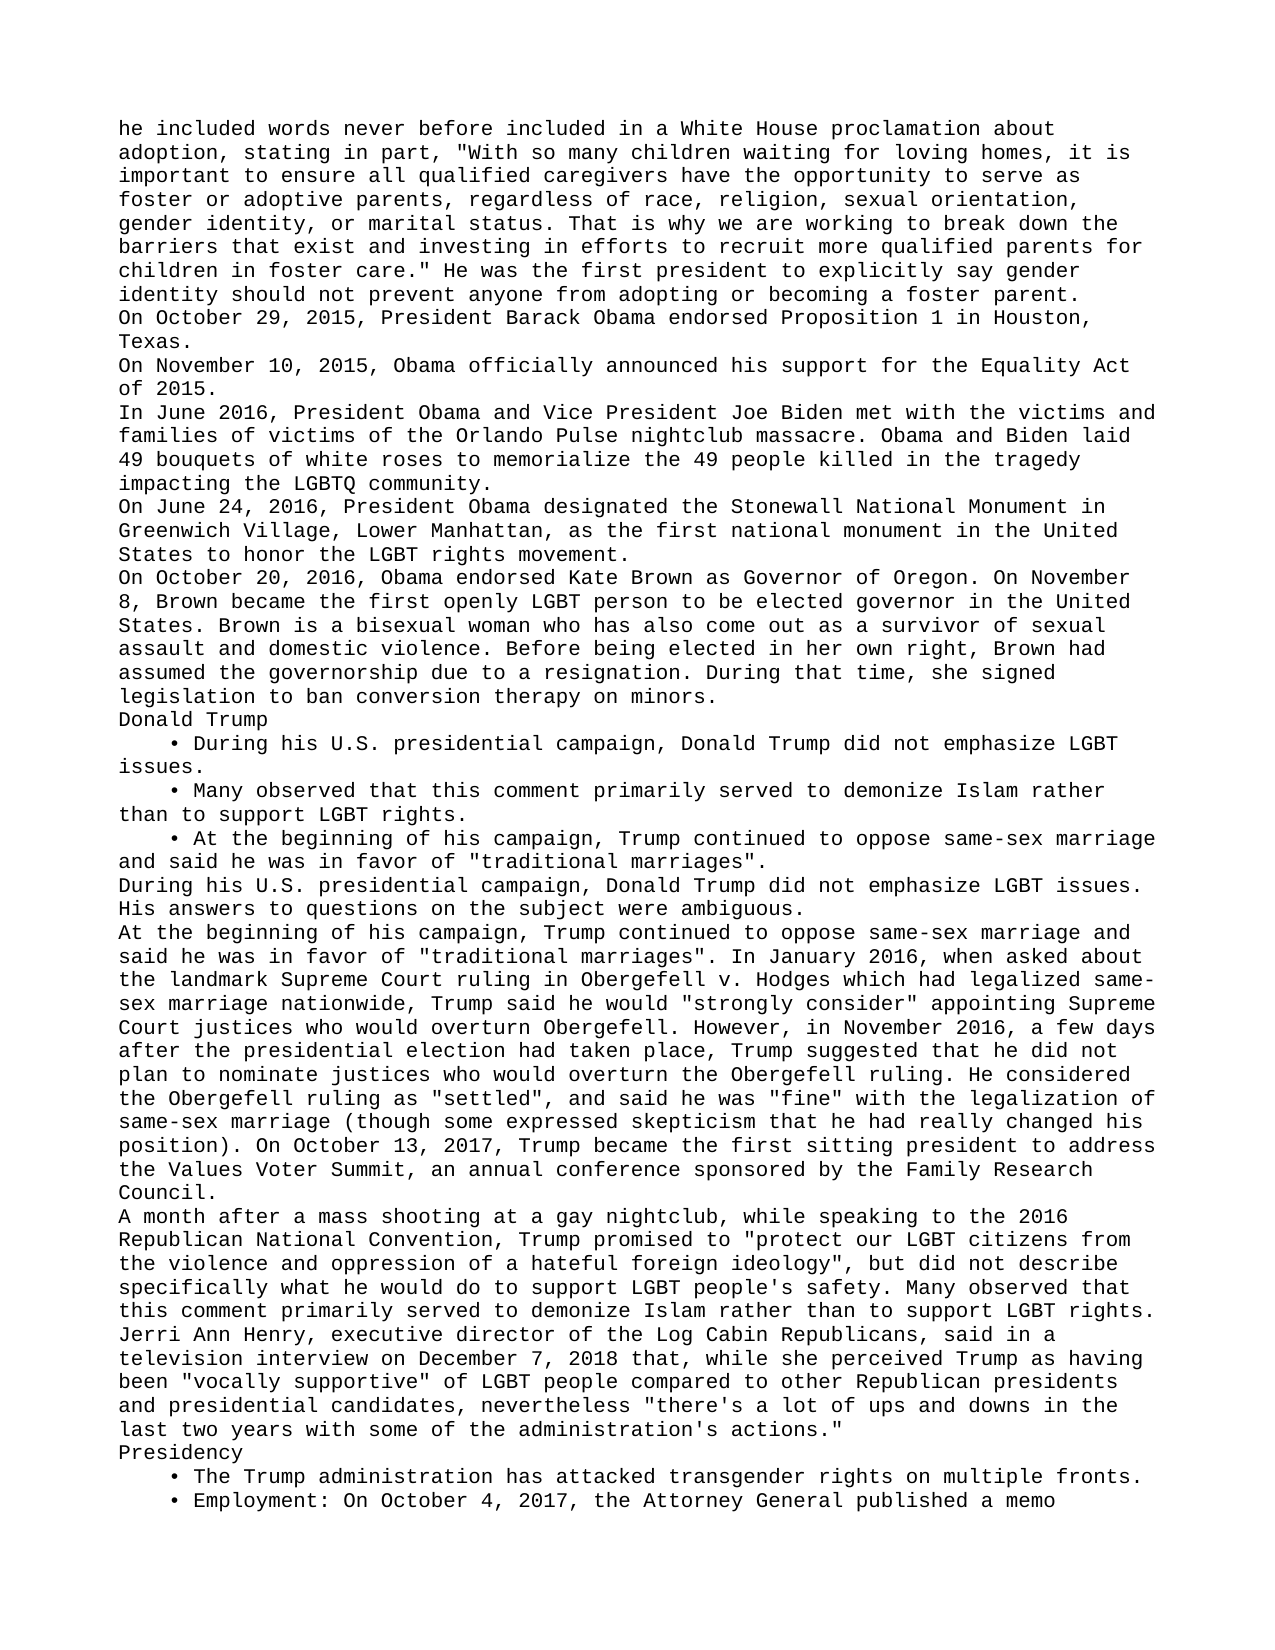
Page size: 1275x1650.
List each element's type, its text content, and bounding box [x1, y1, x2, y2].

text • At the beginning of his campaign, Trump continued to oppose same-sex marriage and said he was in favor of "traditional marriages". [118, 827, 1157, 875]
text Presidency [118, 1442, 1157, 1466]
text At the beginning of his campaign, Trump continued to oppose same-sex marriage and said he was in favor of "traditional marriages". In January 2016, when asked about the landmark Supreme Court ruling in Obergefell v. Hodges which had legalized same-sex marriage nationwide, Trump said he would "strongly consider" appointing Supreme Court justices who would overturn Obergefell. However, in November 2016, a few days after the presidential election had taken place, Trump suggested that he did not plan to nominate justices who would overturn the Obergefell ruling. He considered the Obergefell ruling as "settled", and said he was "fine" with the legalization of same-sex marriage (though some expressed skepticism that he had really changed his position). On October 13, 2017, Trump became the first sitting president to address the Values Voter Summit, an annual conference sponsored by the Family Research Council. [118, 922, 1157, 1206]
text On October 29, 2015, President Barack Obama endorsed Proposition 1 in Houston, Texas. [118, 307, 1157, 354]
text A month after a mass shooting at a gay nightclub, while speaking to the 2016 Republican National Convention, Trump promised to "protect our LGBT citizens from the violence and oppression of a hateful foreign ideology", but did not describe specifically what he would do to support LGBT people's safety. Many observed that this comment primarily served to demonize Islam rather than to support LGBT rights. [118, 1206, 1157, 1324]
text In June 2016, President Obama and Vice President Joe Biden met with the victims and families of victims of the Orlando Pulse nightclub massacre. Obama and Biden laid 49 bouquets of white roses to memorialize the 49 people killed in the tragedy impacting the LGBTQ community. [118, 402, 1157, 496]
text On June 24, 2016, President Obama designated the Stonewall National Monument in Greenwich Village, Lower Manhattan, as the first national monument in the United States to honor the LGBT rights movement. [118, 496, 1157, 567]
text During his U.S. presidential campaign, Donald Trump did not emphasize LGBT issues. His answers to questions on the subject were ambiguous. [118, 875, 1157, 922]
text • Employment: On October 4, 2017, the Attorney General published a memo [118, 1489, 1157, 1513]
text Donald Trump [118, 709, 1157, 733]
text • During his U.S. presidential campaign, Donald Trump did not emphasize LGBT issues. [118, 733, 1157, 780]
text On October 20, 2016, Obama endorsed Kate Brown as Governor of Oregon. On November 8, Brown became the first openly LGBT person to be elected governor in the United States. Brown is a bisexual woman who has also come out as a survivor of sexual assault and domestic violence. Before being elected in her own right, Brown had assumed the governorship due to a resignation. During that time, she signed legislation to ban conversion therapy on minors. [118, 567, 1157, 709]
text Jerri Ann Henry, executive director of the Log Cabin Republicans, said in a television interview on December 7, 2018 that, while she perceived Trump as having been "vocally supportive" of LGBT people compared to other Republican presidents and presidential candidates, nevertheless "there's a lot of ups and downs in the last two years with some of the administration's actions." [118, 1324, 1157, 1442]
text On November 10, 2015, Obama officially announced his support for the Equality Act of 2015. [118, 354, 1157, 402]
text • The Trump administration has attacked transgender rights on multiple fronts. [118, 1466, 1157, 1489]
text he included words never before included in a White House proclamation about adoption, stating in part, "With so many children waiting for loving homes, it is important to ensure all qualified caregivers have the opportunity to serve as foster or adoptive parents, regardless of race, religion, sexual orientation, gender identity, or marital status. That is why we are working to break down the barriers that exist and investing in efforts to recruit more qualified parents for children in foster care." He was the first president to explicitly say gender identity should not prevent anyone from adopting or becoming a foster parent. [118, 118, 1157, 307]
text • Many observed that this comment primarily served to demonize Islam rather than to support LGBT rights. [118, 780, 1157, 827]
